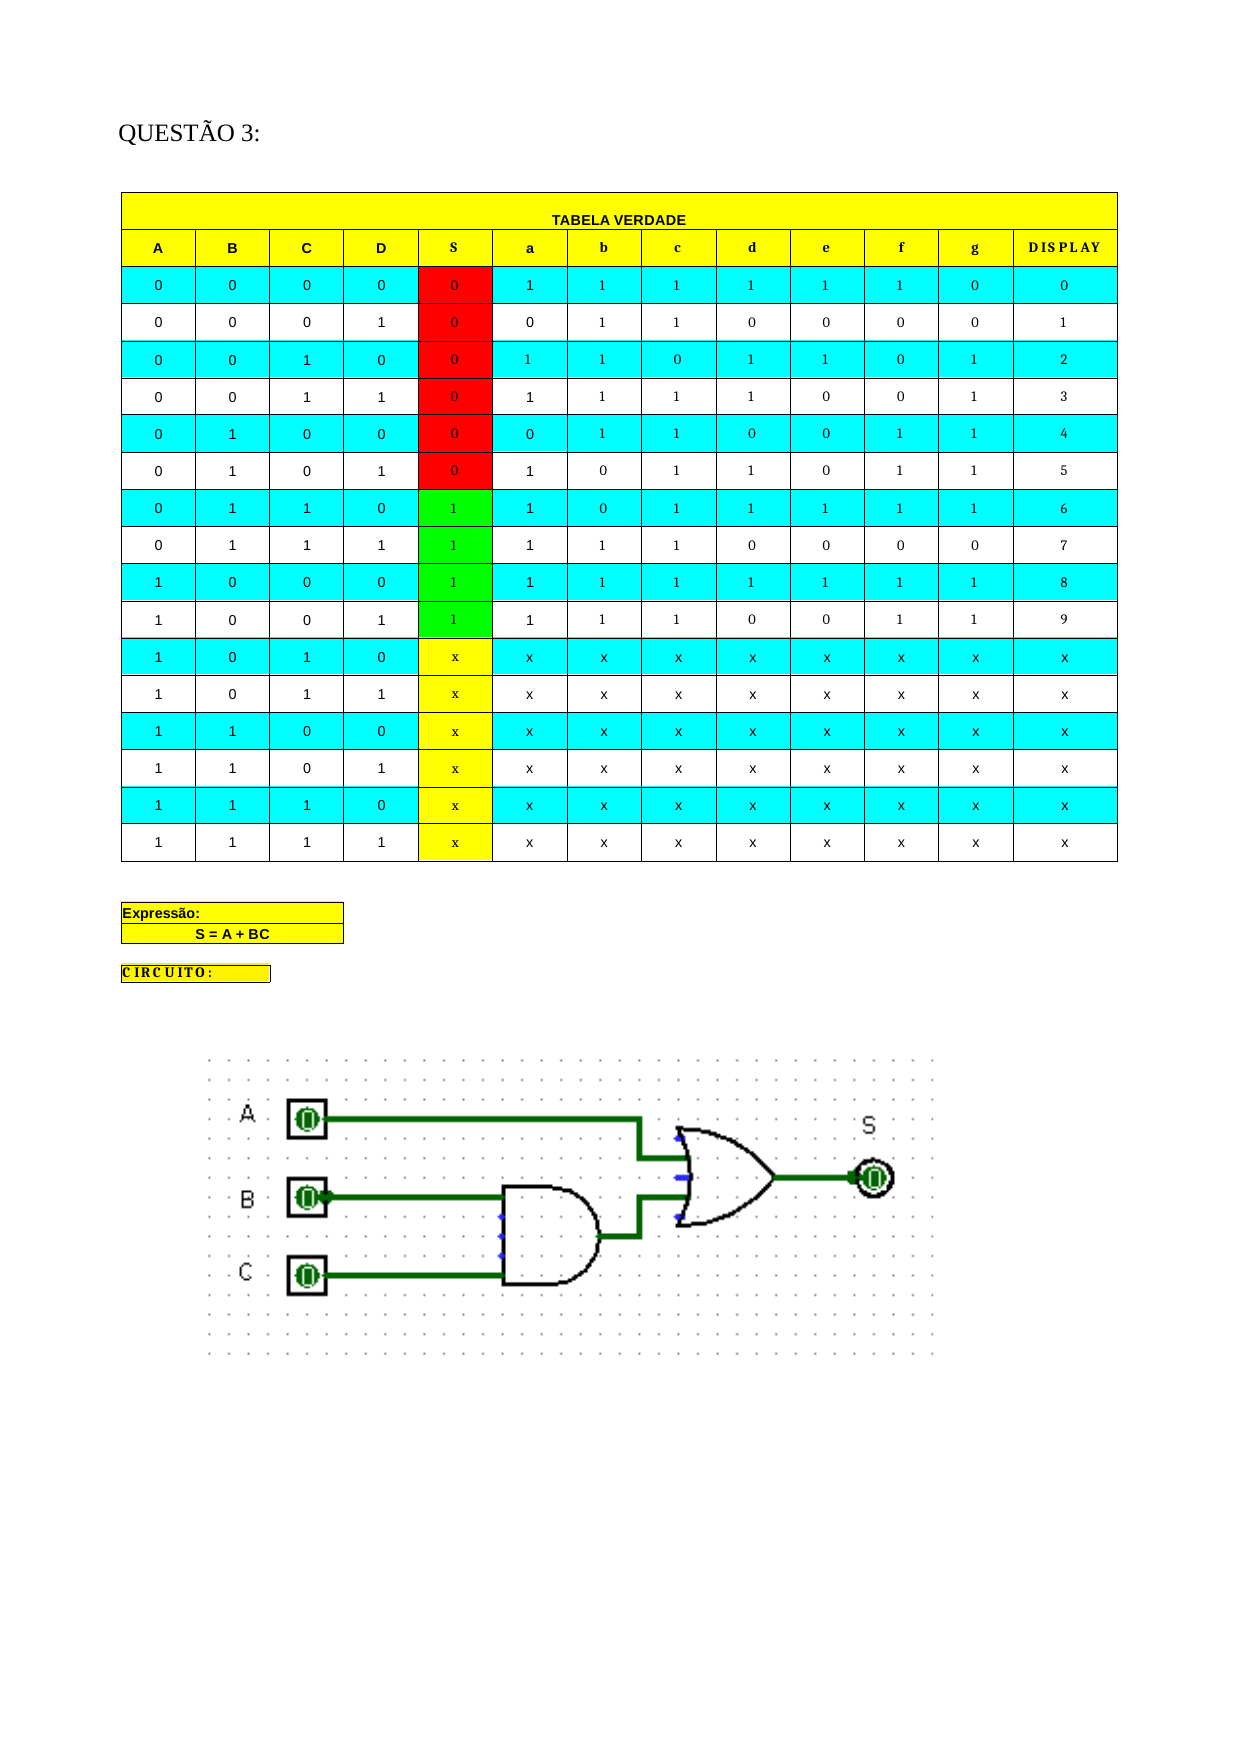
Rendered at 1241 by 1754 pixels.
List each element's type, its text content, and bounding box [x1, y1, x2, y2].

text QUESTÃO 3: [118, 118, 1122, 147]
picture [205, 1058, 934, 1363]
